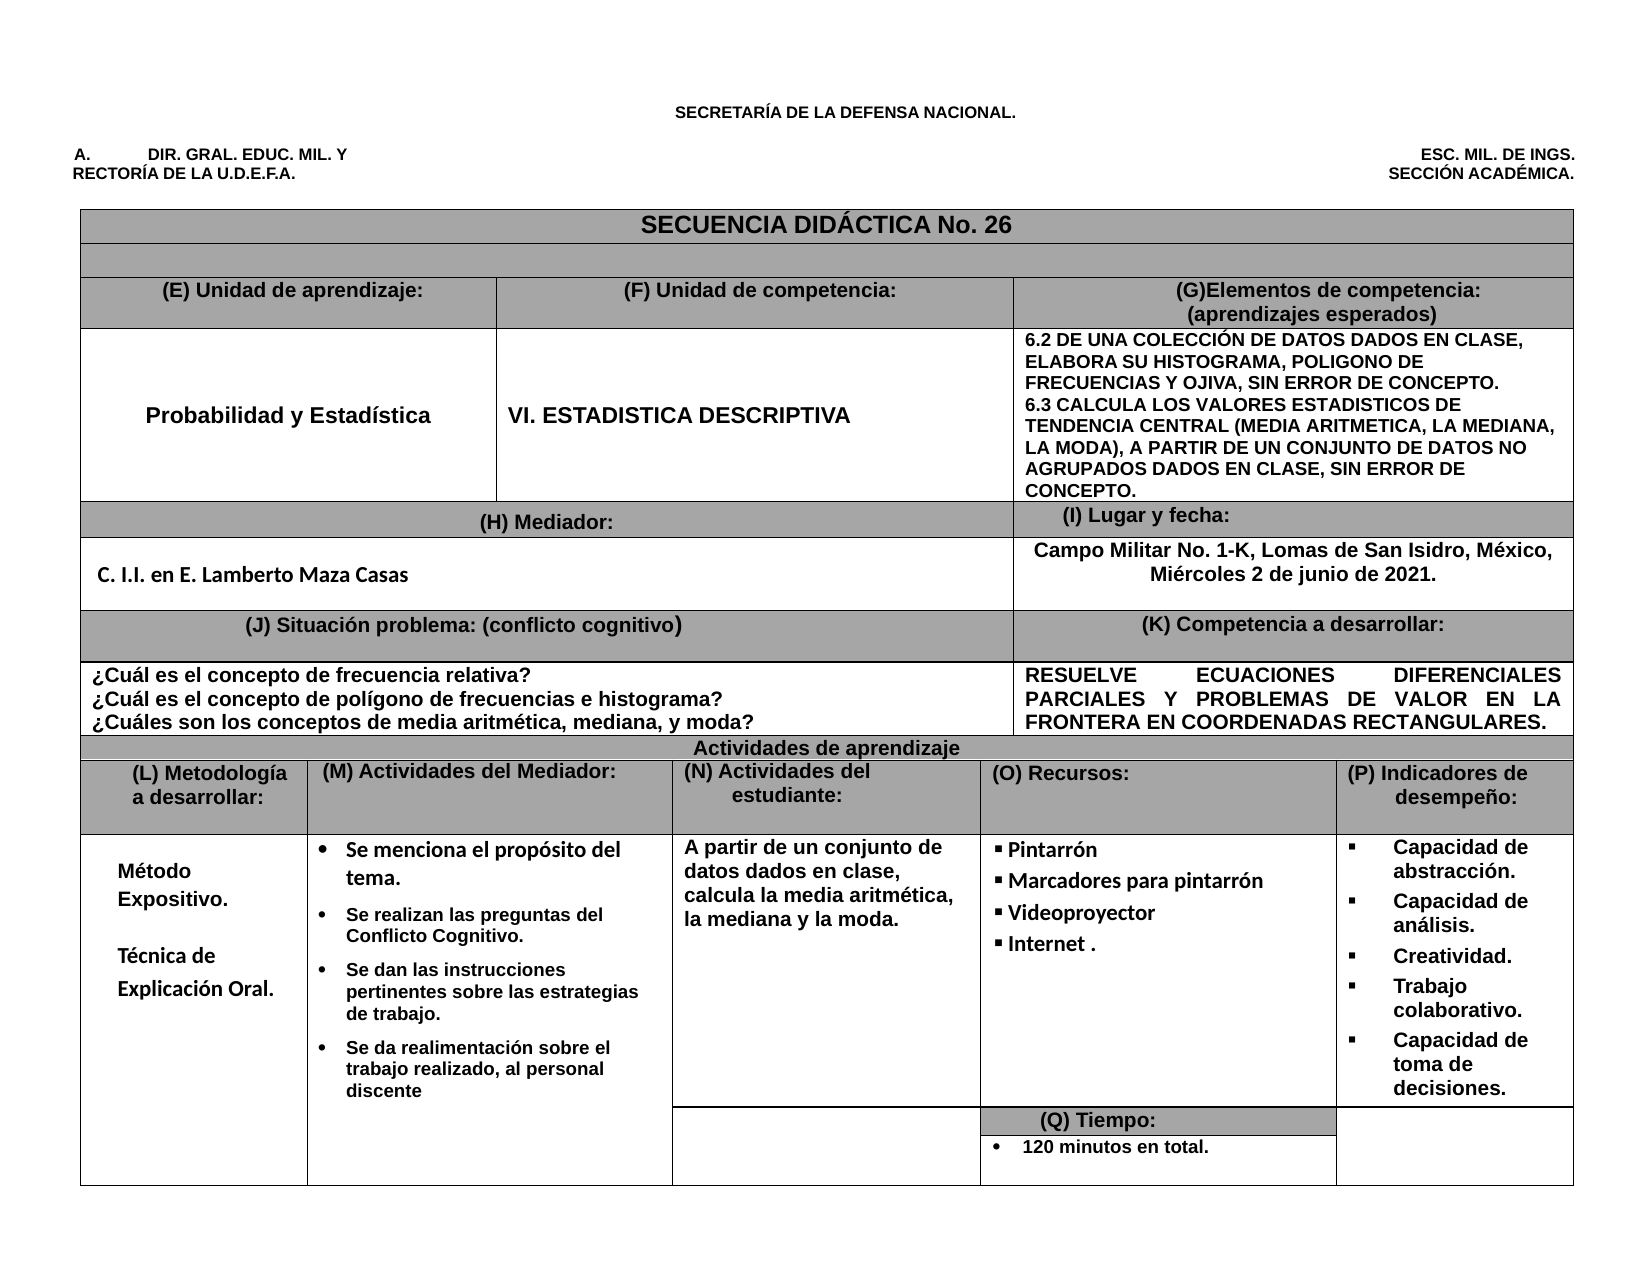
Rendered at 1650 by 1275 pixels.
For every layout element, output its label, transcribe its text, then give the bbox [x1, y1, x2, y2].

table_cell [81, 244, 1573, 277]
table_cell [1337, 1108, 1573, 1185]
table_cell (L) Metodología a desarrollar: [81, 761, 307, 834]
table_cell A partir de un conjunto de datos dados en clase, calcula la media aritmética, la mediana y la moda. [673, 835, 980, 1106]
table_cell (N) Actividades del estudiante: [673, 761, 980, 834]
table_cell (M) Actividades del Mediador: [308, 761, 672, 834]
table_cell C. I.I. en E. Lamberto Maza Casas [81, 538, 1013, 610]
table_cell RESUELVE ECUACIONES DIFERENCIALES PARCIALES Y PROBLEMAS DE VALOR EN LA FRONTERA EN COORDENADAS RECTANGULARES. [1014, 663, 1573, 734]
table_cell Se menciona el propósito del tema. Se realizan las preguntas del Conflicto Cognitivo. Se dan las instrucciones pertinentes sobre las estrategias de trabajo. Se da realimentación sobre el trabajo realizado, al personal discente [308, 835, 672, 1185]
table_cell Método Expositivo. Técnica de Explicación Oral. [81, 835, 307, 1185]
table_cell Probabilidad y Estadística [81, 329, 496, 501]
table_cell (F) Unidad de competencia: [497, 278, 1013, 328]
table_cell (I) Lugar y fecha: [1014, 502, 1573, 537]
list DIR. GRAL. EDUC. MIL. Y ESC. MIL. DE INGS. [74, 145, 1580, 164]
table_cell Pintarrón Marcadores para pintarrón Videoproyector Internet . [981, 835, 1336, 1106]
table_cell (Q) Tiempo: [981, 1108, 1336, 1135]
table_cell [673, 1108, 980, 1185]
table_cell 120 minutos en total. 20 minutos de receso intercalados 5 minutos de encuadre. 5 minutos para explicar el desarrollo de la dinámica de trabajo. 15 minutos para dar retroalimentación sobre las tareas y evidencias desarrolladas por los discentes en las clases anteriores. 60 minutos para la aplicación de los procedimientos para los cálculos de la media, la mediana, y la moda. 15 minutos para el cierre y las conclusiones. [981, 1136, 1336, 1185]
table_cell ¿Cuál es el concepto de frecuencia relativa? ¿Cuál es el concepto de polígono de frecuencias e histograma? ¿Cuáles son los conceptos de media aritmética, mediana, y moda? [81, 663, 1013, 734]
table_cell 6.2 DE UNA COLECCIÓN DE DATOS DADOS EN CLASE, ELABORA SU HISTOGRAMA, POLIGONO DE FRECUENCIAS Y OJIVA, SIN ERROR DE CONCEPTO. 6.3 CALCULA LOS VALORES ESTADISTICOS DE TENDENCIA CENTRAL (MEDIA ARITMETICA, LA MEDIANA, LA MODA), A PARTIR DE UN CONJUNTO DE DATOS NO AGRUPADOS DADOS EN CLASE, SIN ERROR DE CONCEPTO. [1014, 329, 1573, 501]
text SECRETARÍA DE LA DEFENSA NACIONAL. [111, 103, 1580, 122]
table_cell (G)Elementos de competencia: (aprendizajes esperados) [1014, 278, 1573, 328]
table_cell Actividades de aprendizaje [81, 736, 1573, 759]
table_cell (E) Unidad de aprendizaje: [81, 278, 496, 328]
table_cell Capacidad de abstracción. Capacidad de análisis. Creatividad. Trabajo colaborativo. Capacidad de toma de decisiones. [1337, 835, 1573, 1106]
table_header SECUENCIA DIDÁCTICA No. 26 [81, 210, 1573, 243]
table_cell (J) Situación problema: (conflicto cognitivo) [81, 611, 1013, 661]
table_cell (P) Indicadores de desempeño: [1337, 761, 1573, 834]
table_cell (O) Recursos: [981, 761, 1336, 834]
table_cell VI. ESTADISTICA DESCRIPTIVA [497, 329, 1013, 501]
table_cell (H) Mediador: [81, 502, 1013, 537]
table_cell Campo Militar No. 1-K, Lomas de San Isidro, México, Miércoles 2 de junio de 2021. [1014, 538, 1573, 610]
text RECTORÍA DE LA U.D.E.F.A. SECCIÓN ACADÉMICA. [72, 164, 1580, 183]
table_cell (K) Competencia a desarrollar: [1014, 611, 1573, 661]
